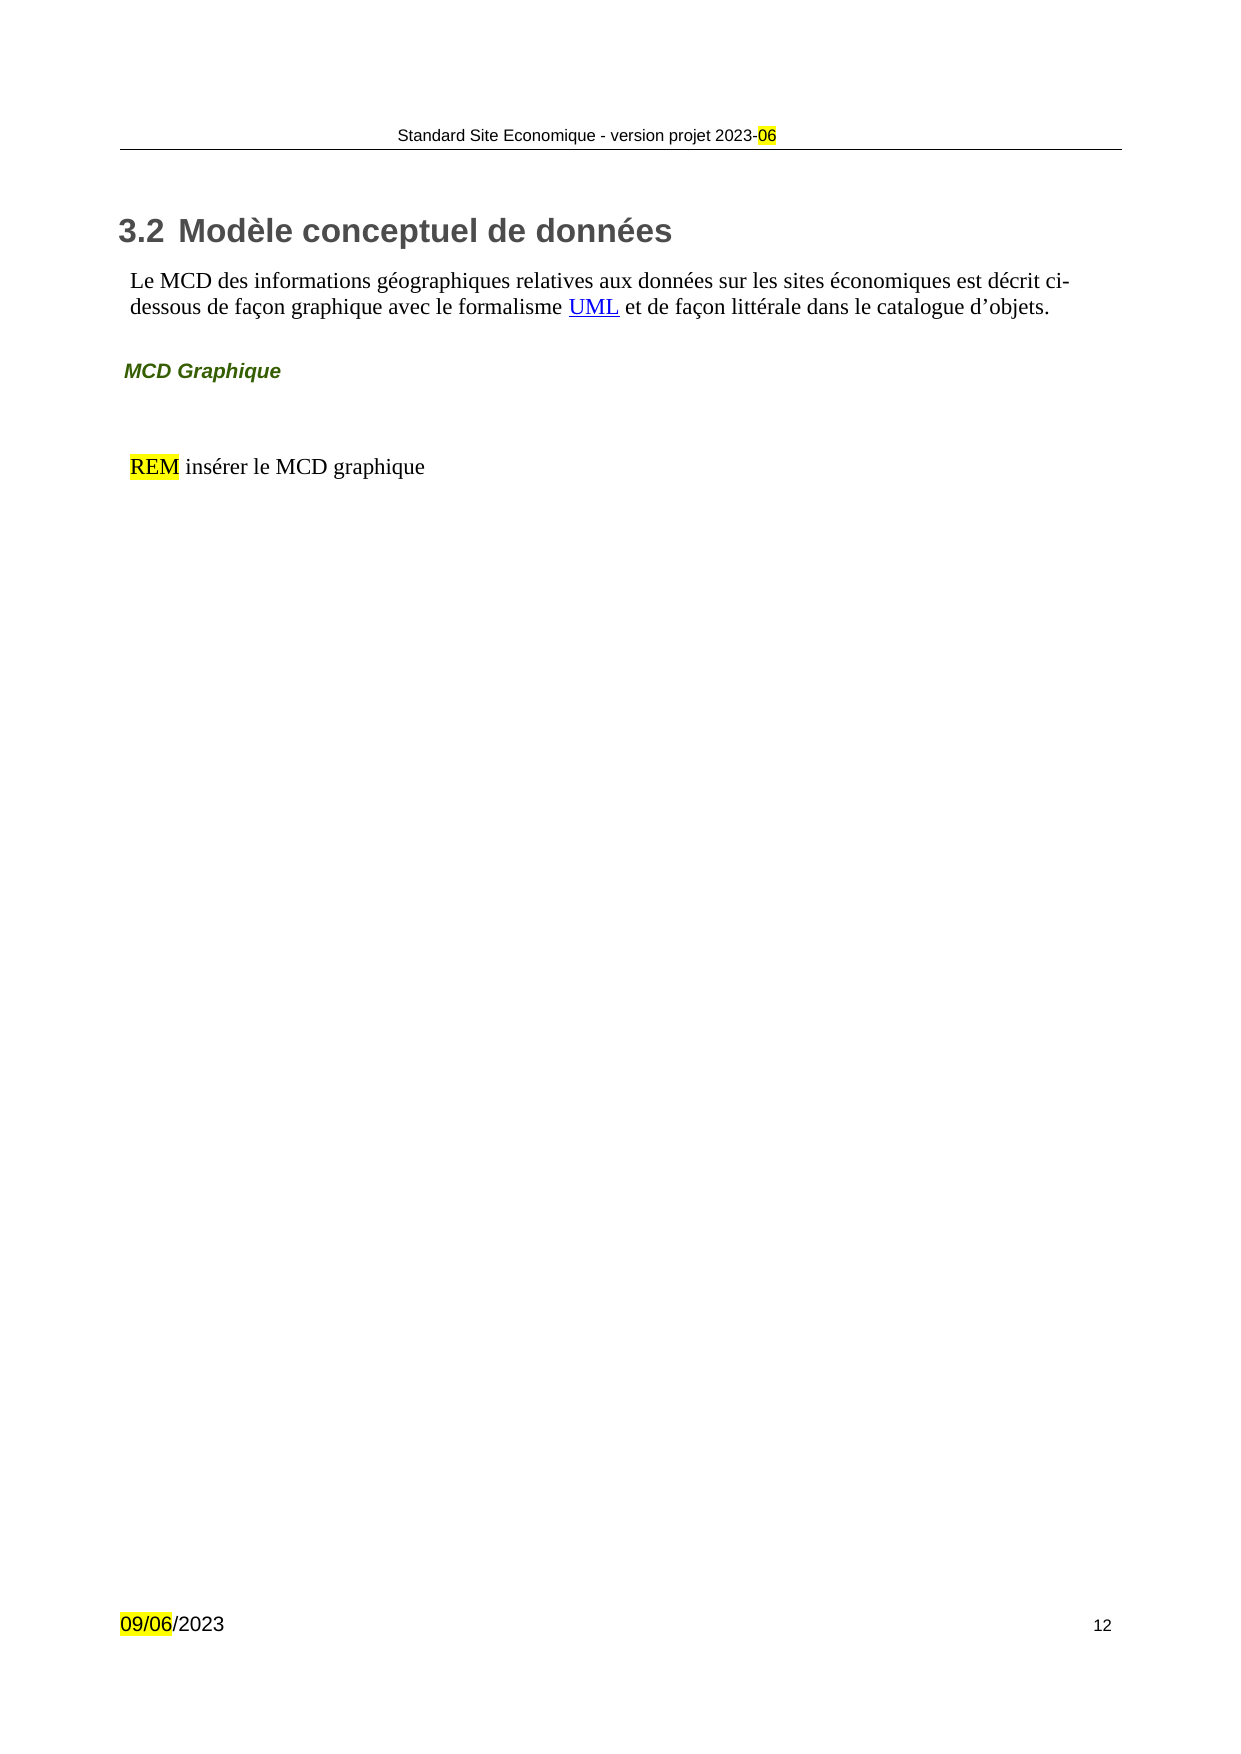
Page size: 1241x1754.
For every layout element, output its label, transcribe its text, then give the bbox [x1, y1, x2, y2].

text REM insérer le MCD graphique [130, 453, 1122, 480]
text Le MCD des informations géographiques relatives aux données sur les sites économiques est décrit ci-dessous de façon graphique avec le formalisme UML et de façon littérale dans le catalogue d’objets. [130, 267, 1122, 319]
subtitle MCD Graphique [118, 359, 1122, 383]
subtitle Modèle conceptuel de données [118, 211, 1122, 249]
